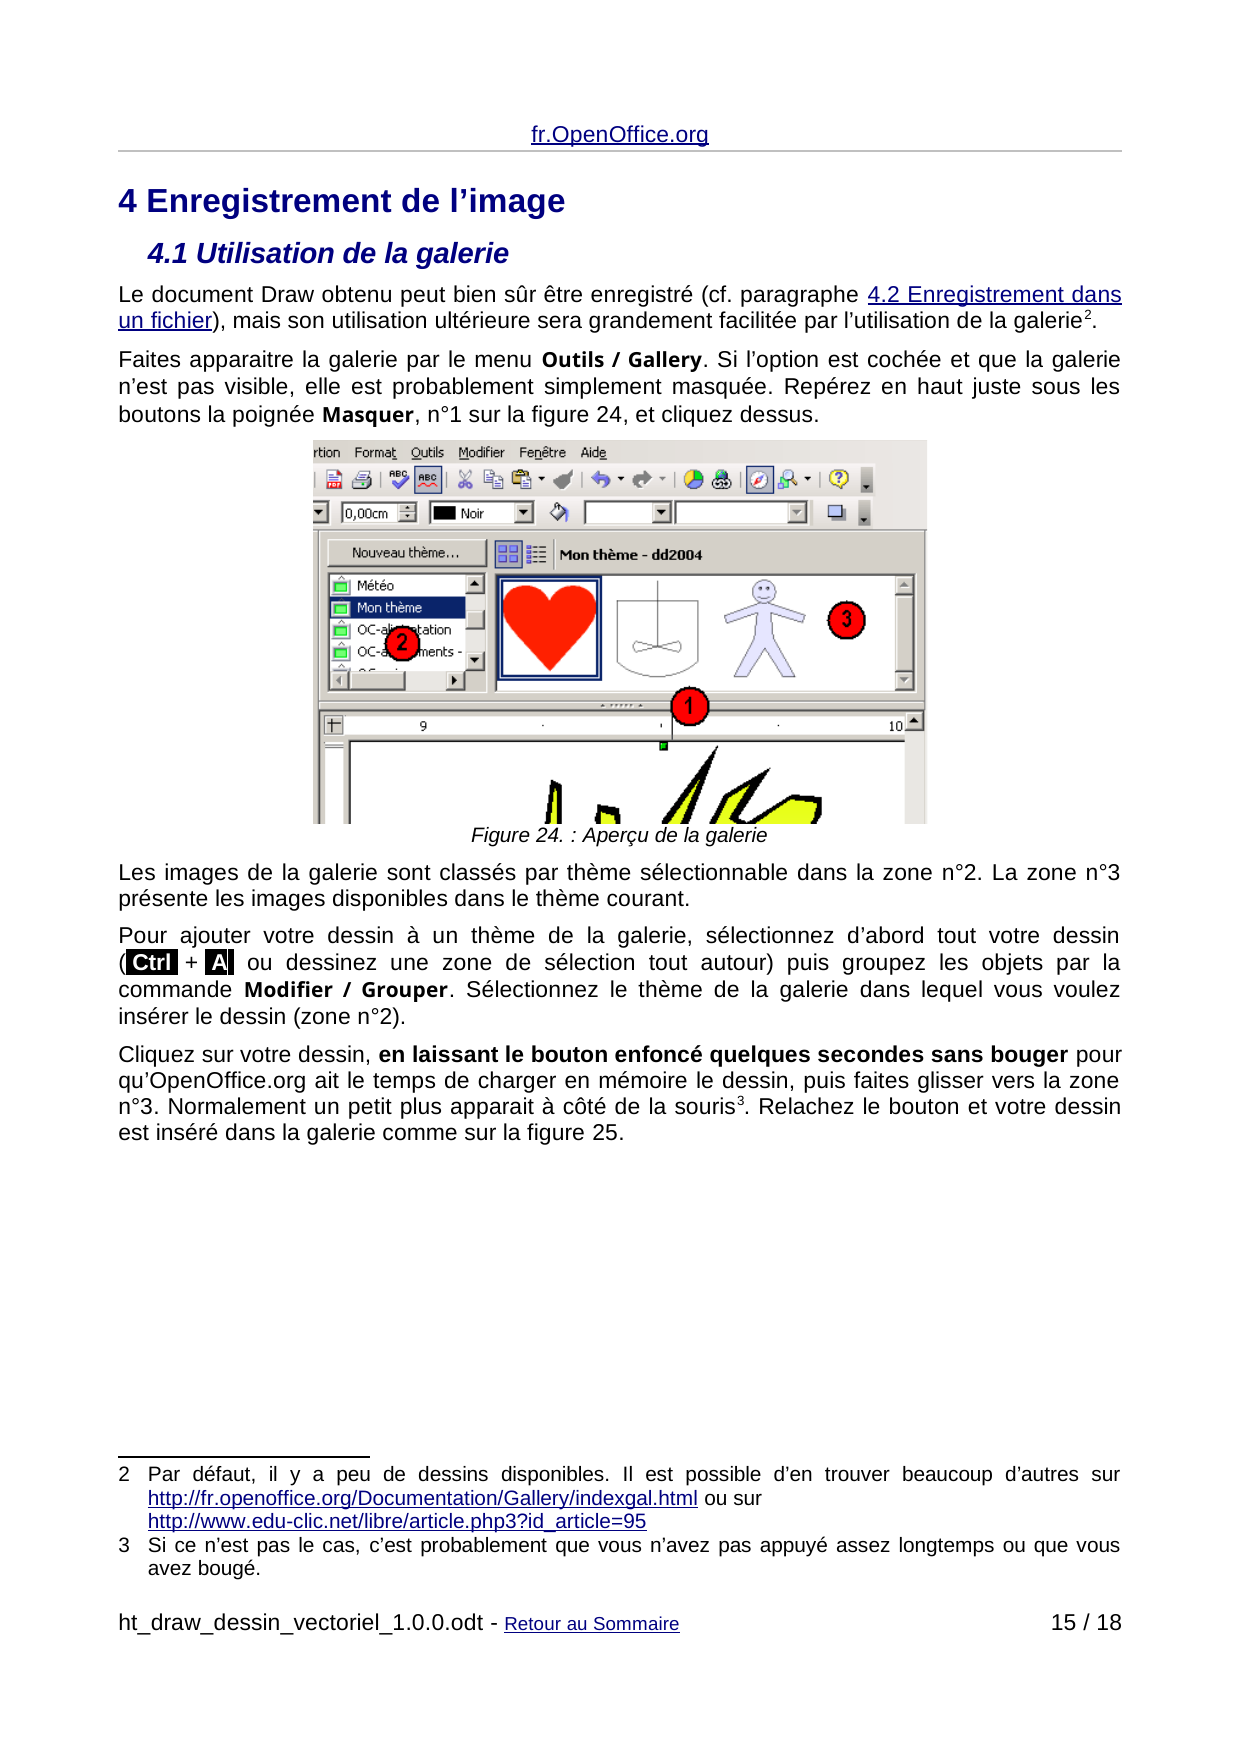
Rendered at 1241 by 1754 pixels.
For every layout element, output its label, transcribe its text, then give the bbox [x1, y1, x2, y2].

picture [313, 440, 928, 824]
text Figure 24. : Aperçu de la galerie [226, 440, 1014, 847]
text Cliquez sur votre dessin, en laissant le bouton enfoncé quelques secondes sans bouger pour qu’OpenOffice.org ait le temps de charger en mémoire le dessin, puis faites glisser vers la zone n°3. Normalement un petit plus apparait à côté de la souris. Relachez le bouton et votre dessin est inséré dans la galerie comme sur la figure 25. [118, 1041, 1122, 1146]
text Les images de la galerie sont classés par thème sélectionnable dans la zone n°2. La zone n°3 présente les images disponibles dans le thème courant. [118, 440, 1122, 911]
text Si ce n’est pas le cas, c’est probablement que vous n’avez pas appuyé assez longtemps ou que vous avez bougé. [118, 1533, 1122, 1580]
subtitle Enregistrement de l’image [118, 182, 1122, 219]
text Par défaut, il y a peu de dessins disponibles. Il est possible d’en trouver beaucoup d’autres sur http://fr.openoffice.org/Documentation/Gallery/indexgal.html ou sur http://www.edu-clic.net/libre/article.php3?id_article=95 [118, 1463, 1122, 1533]
text Pour ajouter votre dessin à un thème de la galerie, sélectionnez d’abord tout votre dessin ( Ctrl + A ou dessinez une zone de sélection tout autour) puis groupez les objets par la commande Modifier / Grouper. Sélectionnez le thème de la galerie dans lequel vous voulez insérer le dessin (zone n°2). [118, 923, 1122, 1029]
text Faites apparaitre la galerie par le menu Outils / Gallery. Si l’option est cochée et que la galerie n’est pas visible, elle est probablement simplement masquée. Repérez en haut juste sous les boutons la poignée Masquer, n°1 sur la figure 24, et cliquez dessus. [118, 345, 1122, 428]
text Le document Draw obtenu peut bien sûr être enregistré (cf. paragraphe 4.2 Enregistrement dans un fichier), mais son utilisation ultérieure sera grandement facilitée par l’utilisation de la galerie. [118, 281, 1122, 333]
subtitle Utilisation de la galerie [148, 237, 1122, 269]
